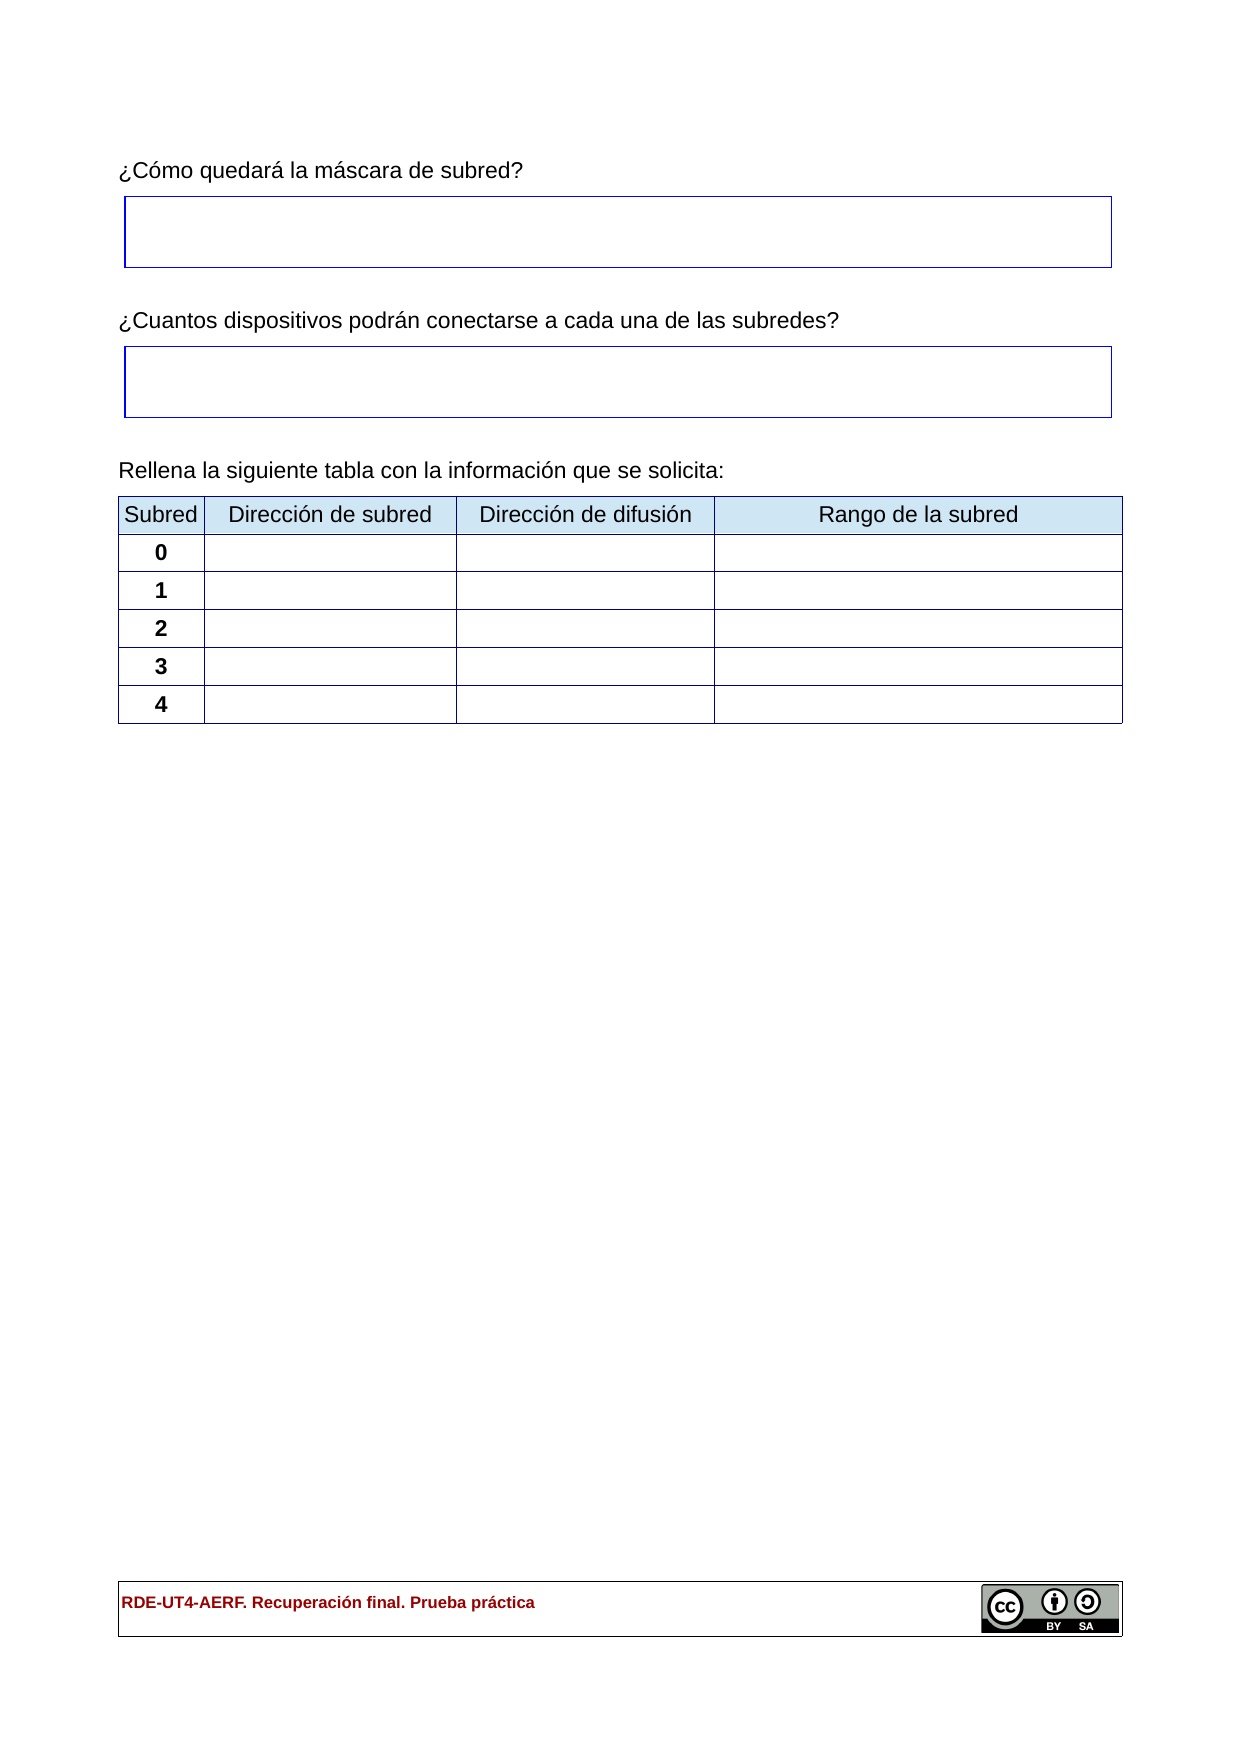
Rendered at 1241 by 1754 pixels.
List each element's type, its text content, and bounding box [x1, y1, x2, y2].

table_header Dirección de subred [205, 497, 456, 533]
table_cell [715, 610, 1122, 647]
table_cell [715, 572, 1122, 609]
table_cell [205, 686, 456, 723]
table_cell [205, 610, 456, 647]
table_cell 4 [119, 686, 204, 723]
table_cell 3 [119, 648, 204, 685]
table_cell [715, 686, 1122, 723]
table_cell [457, 572, 714, 609]
table_cell 0 [119, 535, 204, 571]
table_header [126, 347, 1111, 417]
table_cell [457, 535, 714, 571]
text ¿Cuantos dispositivos podrán conectarse a cada una de las subredes? [118, 307, 1122, 333]
table_cell [205, 535, 456, 571]
table_header [126, 197, 1111, 267]
table_header Subred [119, 497, 204, 533]
text Rellena la siguiente tabla con la información que se solicita: [118, 457, 1122, 483]
picture [981, 1584, 1119, 1633]
table_cell [457, 610, 714, 647]
table_cell 2 [119, 610, 204, 647]
table_cell [715, 648, 1122, 685]
table_cell [457, 648, 714, 685]
table_cell [205, 648, 456, 685]
table_cell 1 [119, 572, 204, 609]
table_header Rango de la subred [715, 497, 1122, 533]
table_cell [205, 572, 456, 609]
table_cell [715, 535, 1122, 571]
text ¿Cómo quedará la máscara de subred? [118, 157, 1122, 183]
table_cell [457, 686, 714, 723]
table_header Dirección de difusión [457, 497, 714, 533]
